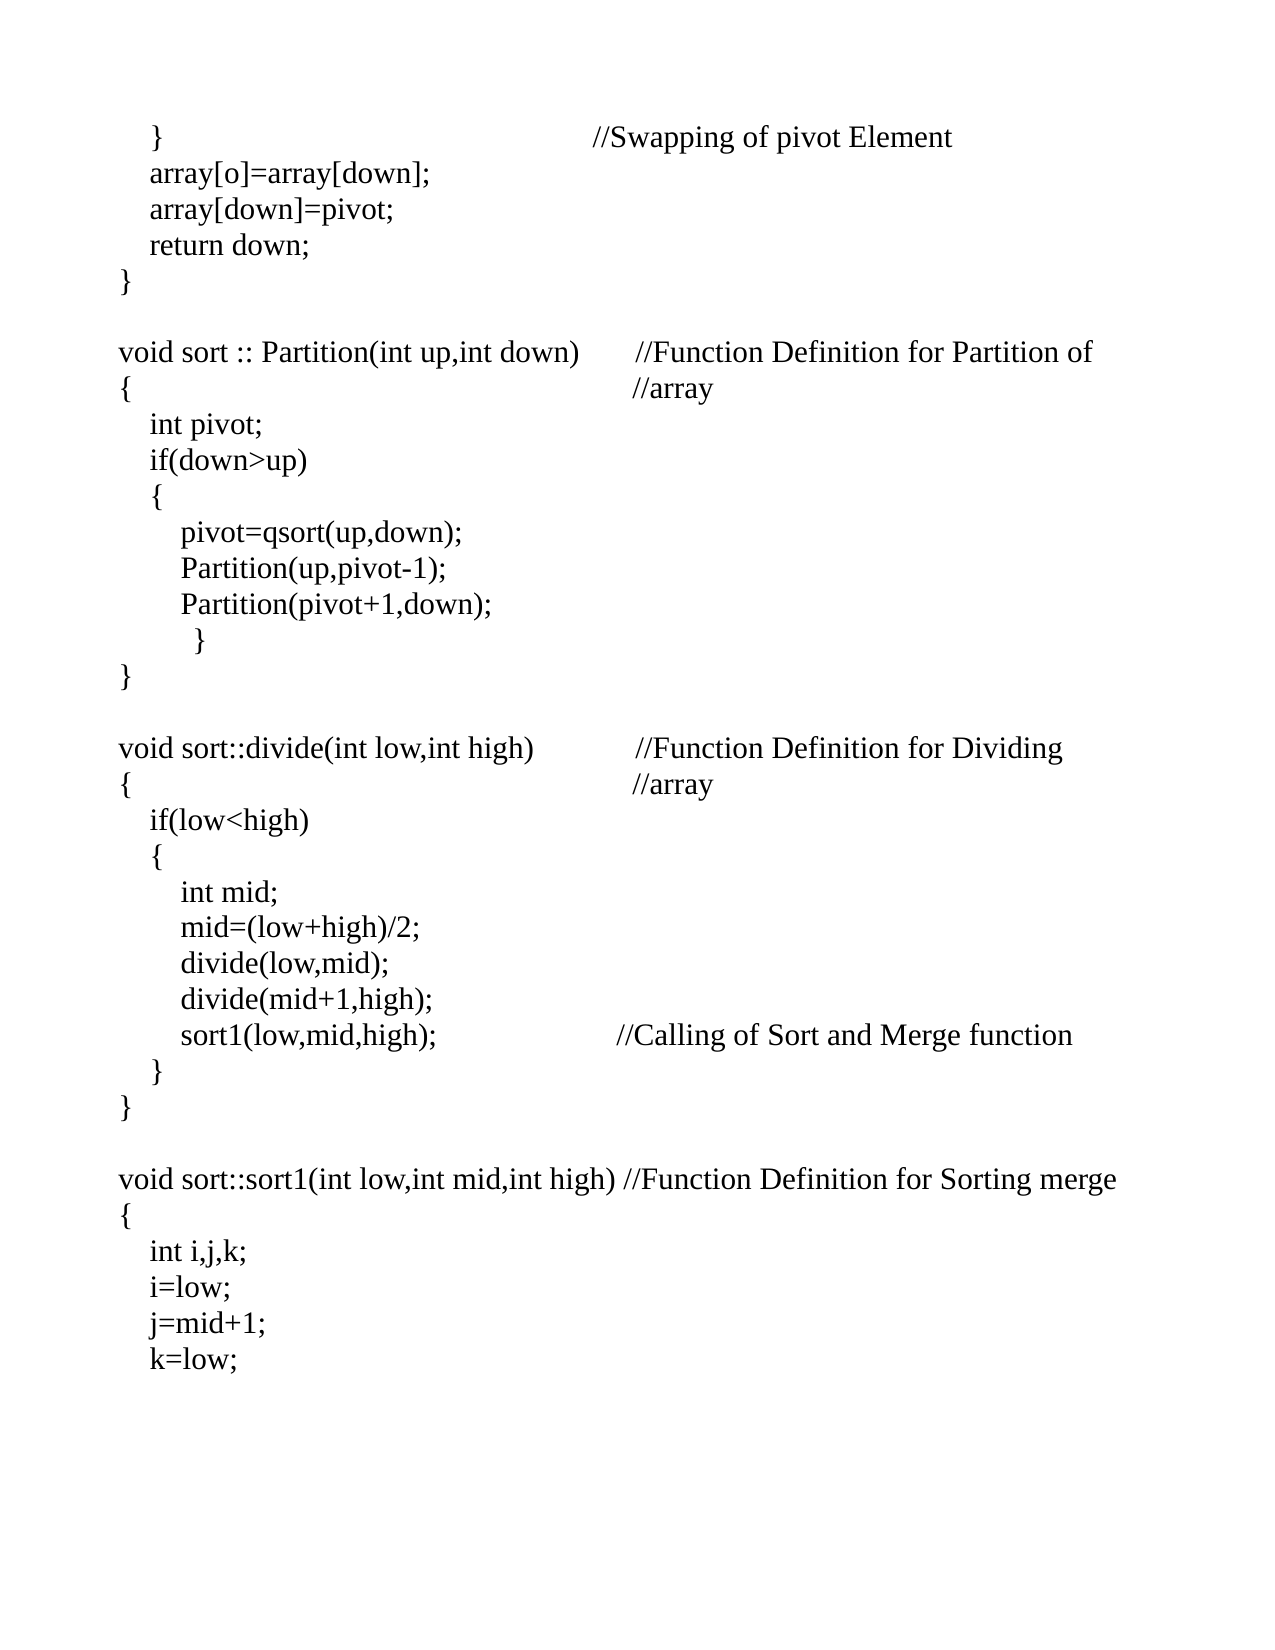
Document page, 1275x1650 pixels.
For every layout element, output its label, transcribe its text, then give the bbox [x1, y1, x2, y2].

text if(low<high) [118, 801, 1157, 837]
text { //array [118, 370, 1157, 406]
text int pivot; [118, 406, 1157, 442]
text void sort::sort1(int low,int mid,int high) //Function Definition for Sorting merge { [118, 1160, 1157, 1232]
text int mid; [118, 873, 1157, 909]
text Partition(up,pivot-1); [118, 549, 1157, 585]
text { //array [118, 765, 1157, 801]
text } [118, 657, 1157, 693]
text { [118, 477, 1157, 513]
text divide(low,mid); [118, 945, 1157, 981]
text } [118, 262, 1157, 298]
text pivot=qsort(up,down); [118, 513, 1157, 549]
text { [118, 837, 1157, 873]
text Partition(pivot+1,down); [118, 585, 1157, 621]
text return down; [118, 226, 1157, 262]
text j=mid+1; [118, 1304, 1157, 1340]
text mid=(low+high)/2; [118, 909, 1157, 945]
text divide(mid+1,high); [118, 981, 1157, 1017]
text array[o]=array[down]; [118, 154, 1157, 190]
text } [118, 1088, 1157, 1124]
text } [118, 621, 1157, 657]
text } //Swapping of pivot Element [118, 118, 1157, 154]
text i=low; [118, 1268, 1157, 1304]
text array[down]=pivot; [118, 190, 1157, 226]
text if(down>up) [118, 442, 1157, 477]
text void sort :: Partition(int up,int down) //Function Definition for Partition of [118, 334, 1157, 370]
text void sort::divide(int low,int high) //Function Definition for Dividing [118, 729, 1157, 765]
text k=low; [118, 1340, 1157, 1376]
text } [118, 1052, 1157, 1088]
text sort1(low,mid,high); //Calling of Sort and Merge function [118, 1017, 1157, 1052]
text int i,j,k; [118, 1232, 1157, 1268]
